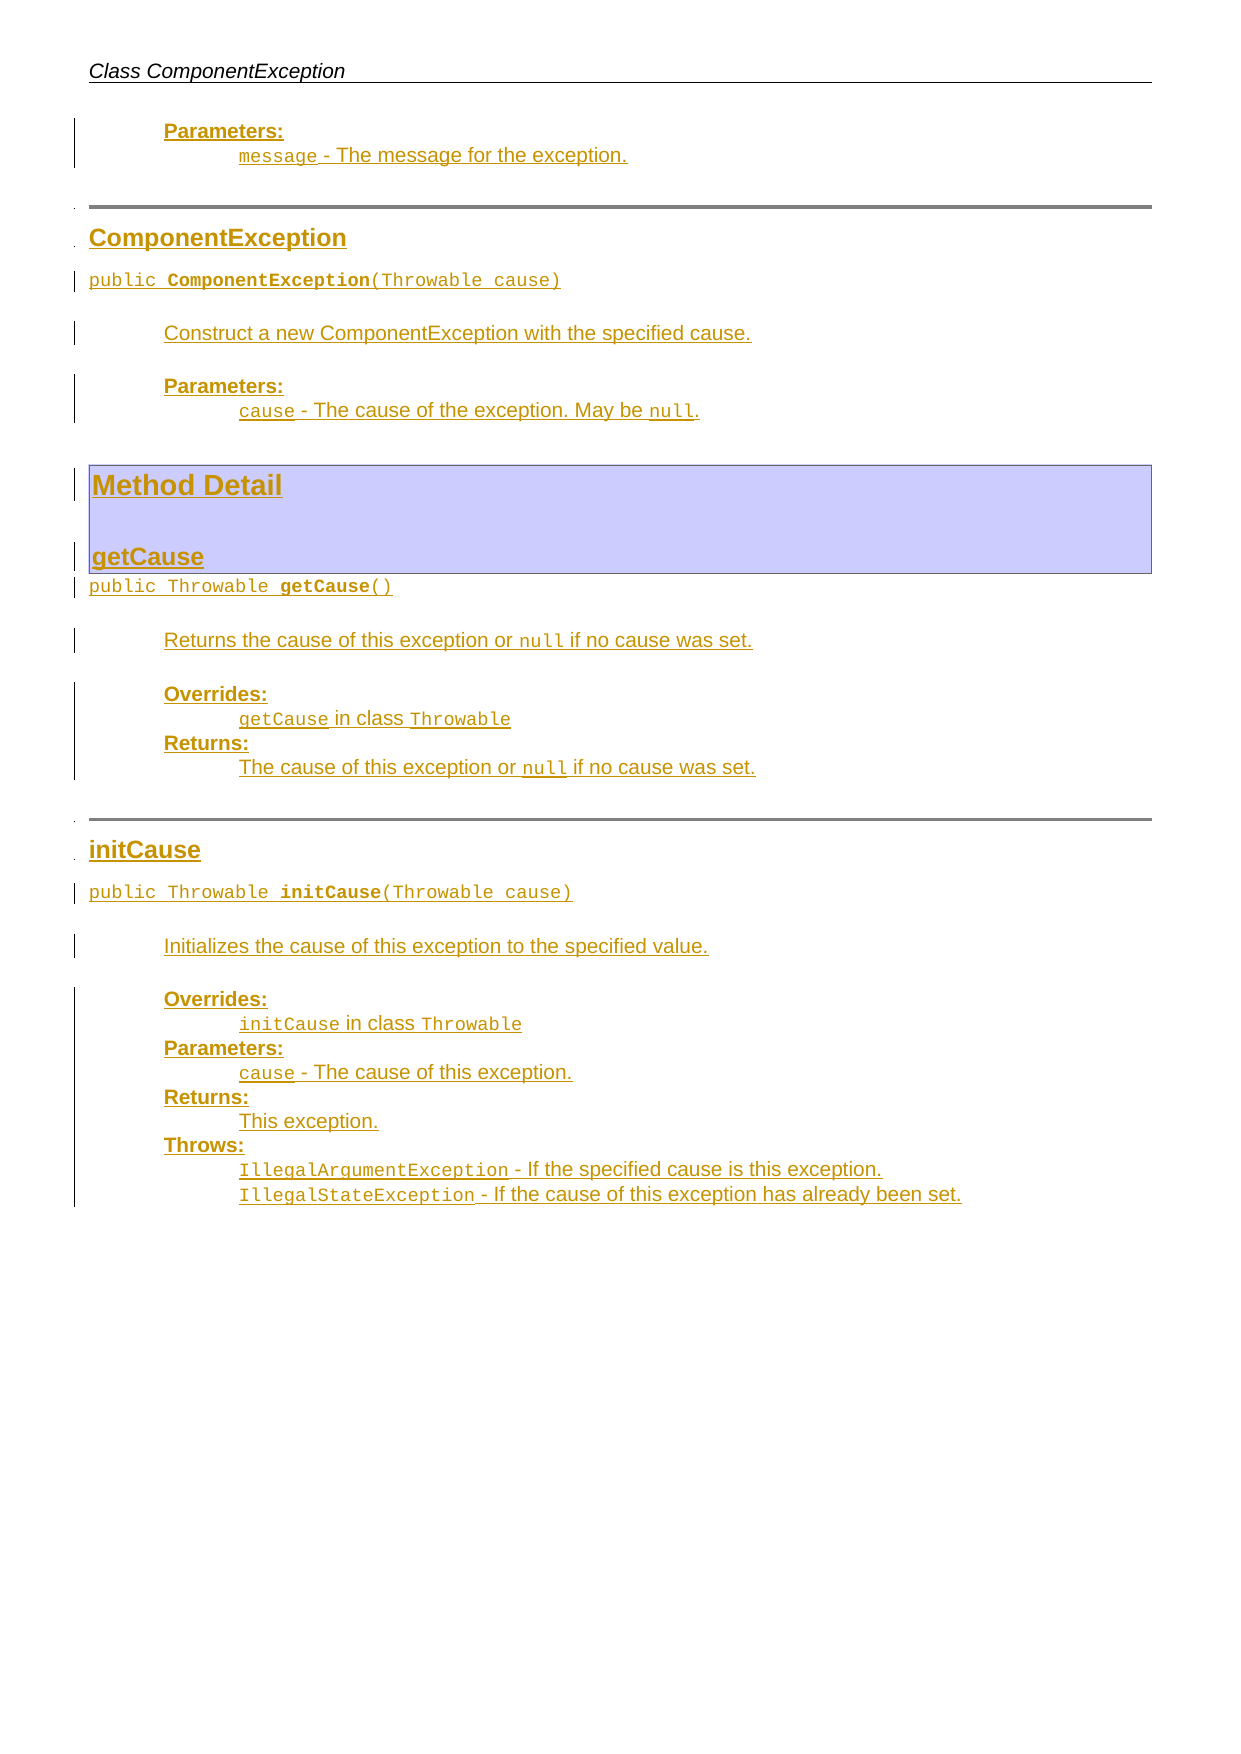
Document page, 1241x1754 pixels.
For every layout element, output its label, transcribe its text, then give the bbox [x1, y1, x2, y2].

text initCause in class Throwable [238, 1011, 1152, 1036]
text This exception. [238, 1109, 1152, 1133]
text Parameters: [163, 374, 1152, 398]
text getCause in class Throwable [238, 706, 1152, 731]
text cause - The cause of this exception. [238, 1060, 1152, 1085]
text IllegalStateException - If the cause of this exception has already been set. [238, 1182, 1152, 1207]
text Returns: [163, 731, 1152, 755]
text Parameters: [163, 118, 1152, 142]
text Initializes the cause of this exception to the specified value. [163, 934, 1152, 958]
text Throws: [163, 1133, 1152, 1157]
text The cause of this exception or null if no cause was set. [238, 755, 1152, 780]
text IllegalArgumentException - If the specified cause is this exception. [238, 1157, 1152, 1182]
text Overrides: [163, 682, 1152, 706]
text public Throwable initCause(Throwable cause) [88, 883, 1152, 904]
text Returns the cause of this exception or null if no cause was set. [163, 628, 1152, 653]
text Parameters: [163, 1036, 1152, 1060]
text public ComponentException(Throwable cause) [88, 271, 1152, 292]
text Overrides: [163, 987, 1152, 1011]
subtitle getCause [90, 539, 1151, 573]
text Returns: [163, 1085, 1152, 1109]
text message - The message for the exception. [238, 142, 1152, 168]
text Construct a new ComponentException with the specified cause. [163, 321, 1152, 345]
text cause - The cause of the exception. May be null. [238, 398, 1152, 423]
text public Throwable getCause() [88, 577, 1152, 598]
subtitle Method Detail [90, 466, 1151, 501]
